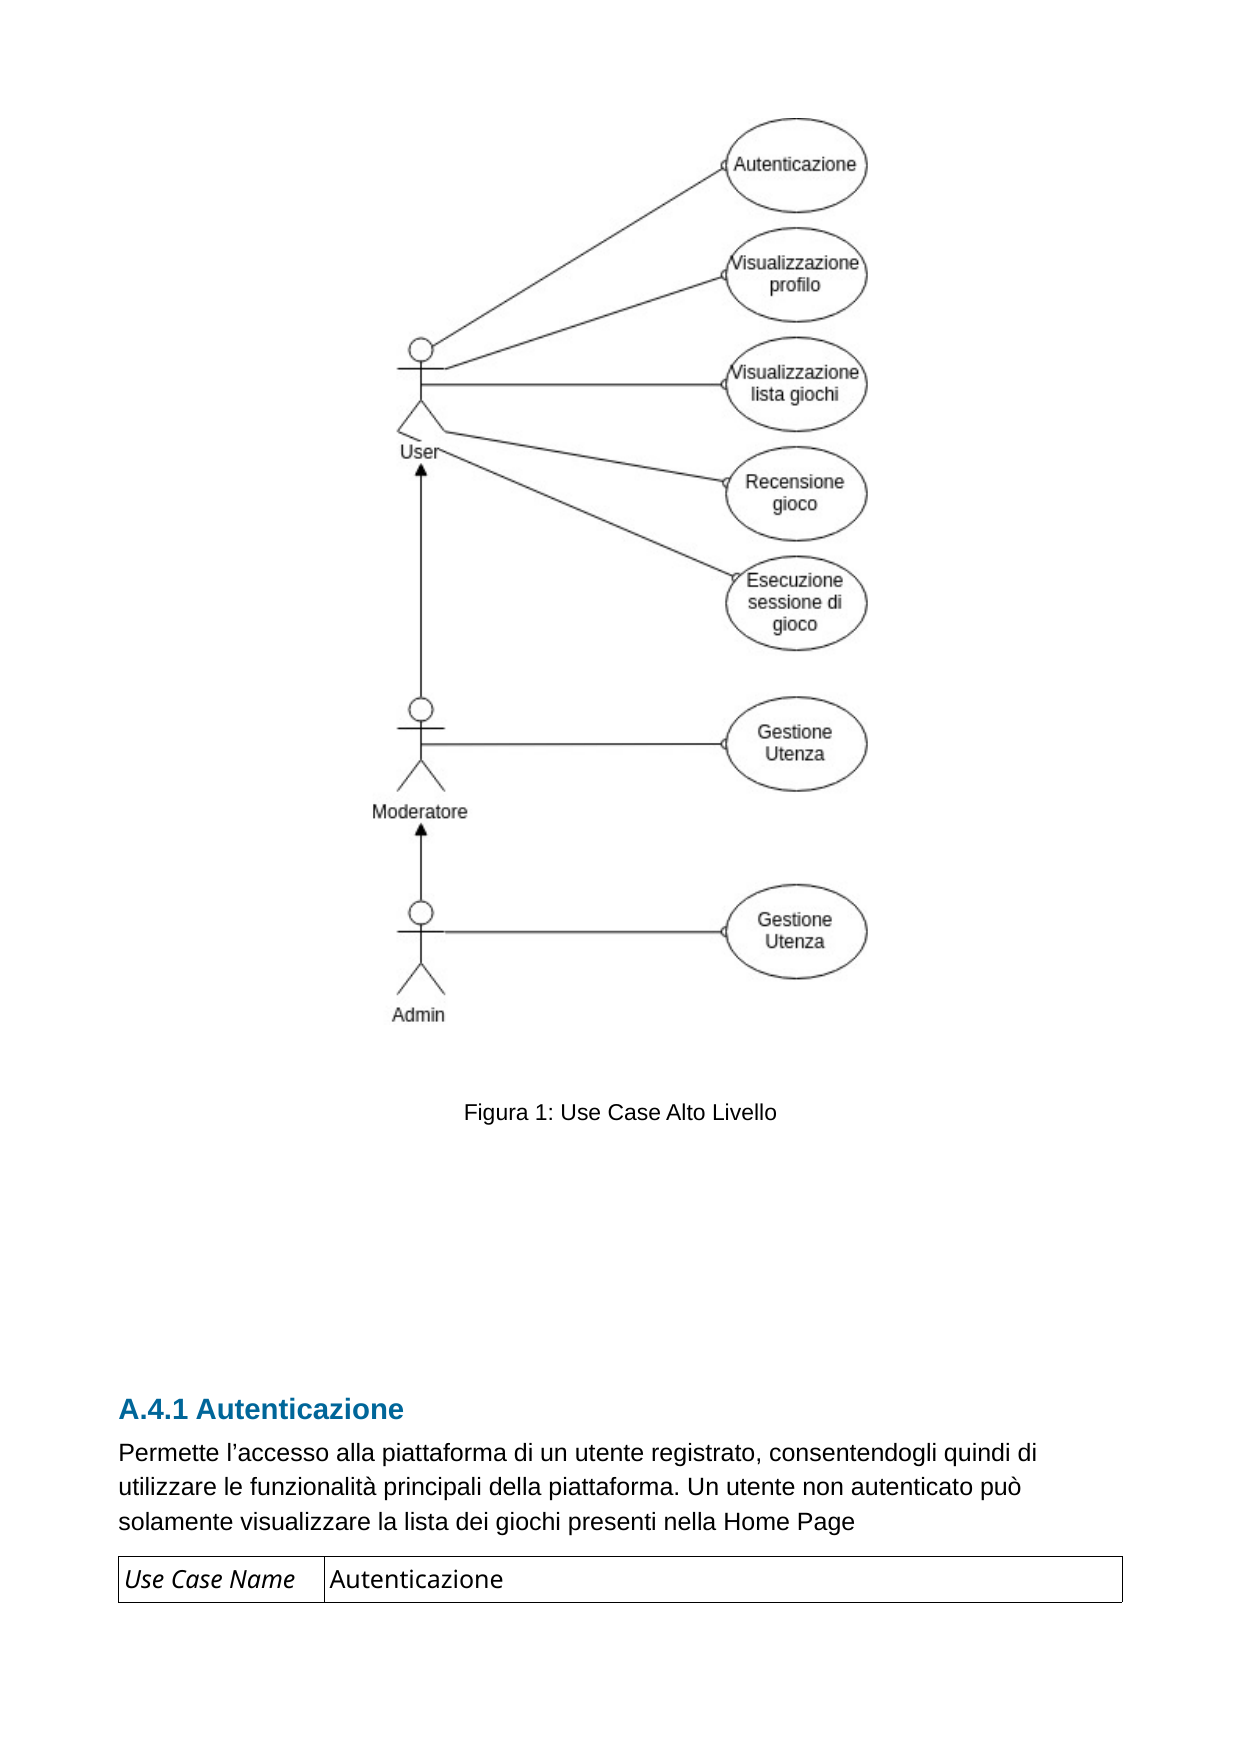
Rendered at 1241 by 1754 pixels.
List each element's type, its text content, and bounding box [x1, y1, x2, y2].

table_header Autenticazione [325, 1557, 1122, 1602]
text Permette l’accesso alla piattaforma di un utente registrato, consentendogli quindi di utilizzare le funzionalità principali della piattaforma. Un utente non autenticato può solamente visualizzare la lista dei giochi presenti nella Home Page [118, 1438, 1122, 1536]
picture [372, 118, 868, 1025]
subtitle A.4.1 Autenticazione [118, 1392, 1122, 1425]
text Figura 1: Use Case Alto Livello [118, 1099, 1122, 1126]
table_header Use Case Name [119, 1557, 324, 1602]
